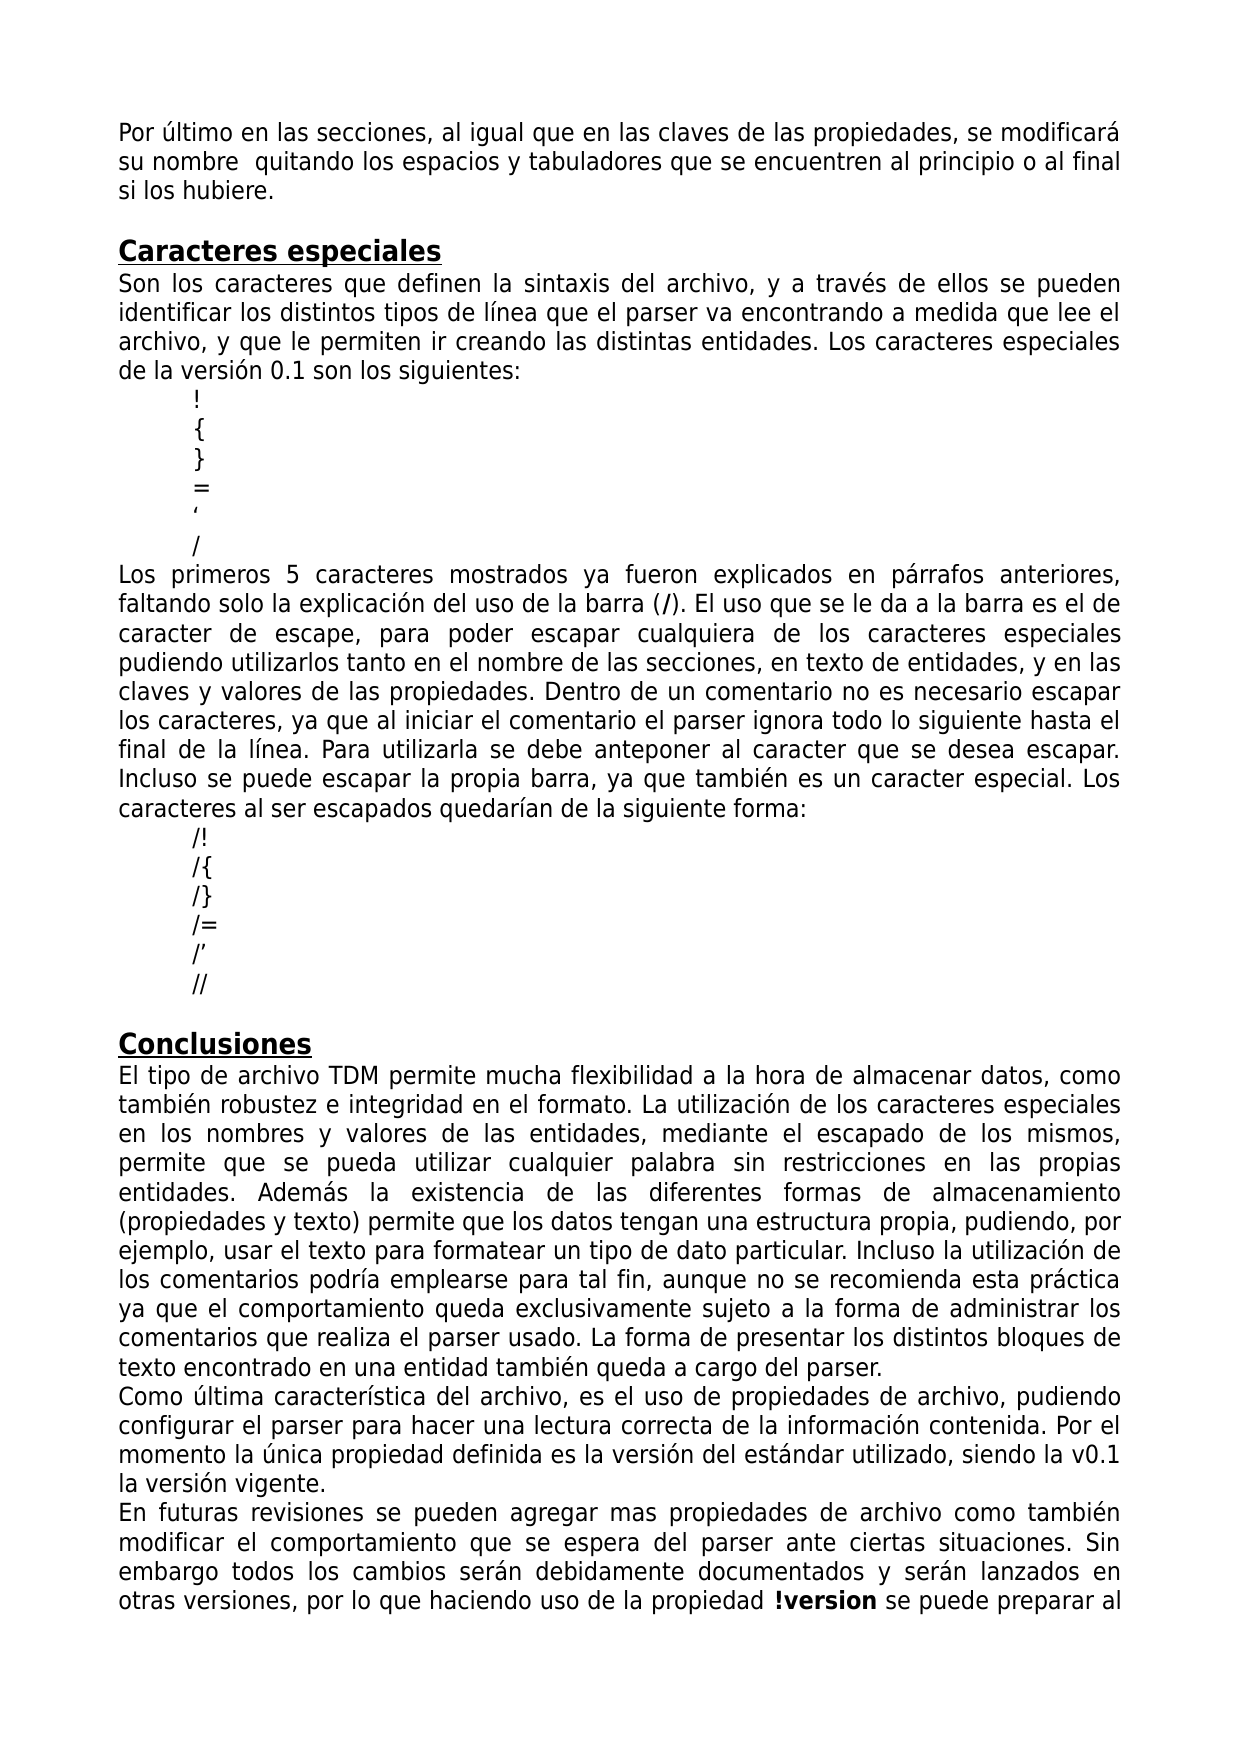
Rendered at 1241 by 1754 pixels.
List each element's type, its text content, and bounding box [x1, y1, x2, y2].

text } [118, 444, 1122, 473]
text { [118, 414, 1122, 444]
text Los primeros 5 caracteres mostrados ya fueron explicados en párrafos anteriores, faltando solo la explicación del uso de la barra (/). El uso que se le da a la barra es el de caracter de escape, para poder escapar cualquiera de los caracteres especiales pudiendo utilizarlos tanto en el nombre de las secciones, en texto de entidades, y en las claves y valores de las propiedades. Dentro de un comentario no es necesario escapar los caracteres, ya que al iniciar el comentario el parser ignora todo lo siguiente hasta el final de la línea. Para utilizarla se debe anteponer al caracter que se desea escapar. Incluso se puede escapar la propia barra, ya que también es un caracter especial. Los caracteres al ser escapados quedarían de la siguiente forma: [118, 560, 1122, 823]
text = [118, 473, 1122, 502]
text /} [118, 881, 1122, 910]
text /’ [118, 939, 1122, 969]
text El tipo de archivo TDM permite mucha flexibilidad a la hora de almacenar datos, como también robustez e integridad en el formato. La utilización de los caracteres especiales en los nombres y valores de las entidades, mediante el escapado de los mismos, permite que se pueda utilizar cualquier palabra sin restricciones en las propias entidades. Además la existencia de las diferentes formas de almacenamiento (propiedades y texto) permite que los datos tengan una estructura propia, pudiendo, por ejemplo, usar el texto para formatear un tipo de dato particular. Incluso la utilización de los comentarios podría emplearse para tal fin, aunque no se recomienda esta práctica ya que el comportamiento queda exclusivamente sujeto a la forma de administrar los comentarios que realiza el parser usado. La forma de presentar los distintos bloques de texto encontrado en una entidad también queda a cargo del parser. [118, 1061, 1122, 1382]
text // [118, 969, 1122, 998]
text /{ [118, 852, 1122, 881]
text Como última característica del archivo, es el uso de propiedades de archivo, pudiendo configurar el parser para hacer una lectura correcta de la información contenida. Por el momento la única propiedad definida es la versión del estándar utilizado, siendo la v0.1 la versión vigente. [118, 1382, 1122, 1498]
text Conclusiones [118, 1027, 1122, 1061]
text /! [118, 823, 1122, 852]
text Por último en las secciones, al igual que en las claves de las propiedades, se modificará su nombre quitando los espacios y tabuladores que se encuentren al principio o al final si los hubiere. [118, 118, 1122, 206]
text ! [118, 385, 1122, 414]
text En futuras revisiones se pueden agregar mas propiedades de archivo como también modificar el comportamiento que se espera del parser ante ciertas situaciones. Sin embargo todos los cambios serán debidamente documentados y serán lanzados en otras versiones, por lo que haciendo uso de la propiedad !version se puede preparar al [118, 1498, 1122, 1615]
text / [118, 531, 1122, 560]
text ‘ [118, 502, 1122, 531]
text Caracteres especiales [118, 235, 1122, 269]
text Son los caracteres que definen la sintaxis del archivo, y a través de ellos se pueden identificar los distintos tipos de línea que el parser va encontrando a medida que lee el archivo, y que le permiten ir creando las distintas entidades. Los caracteres especiales de la versión 0.1 son los siguientes: [118, 269, 1122, 385]
text /= [118, 910, 1122, 939]
